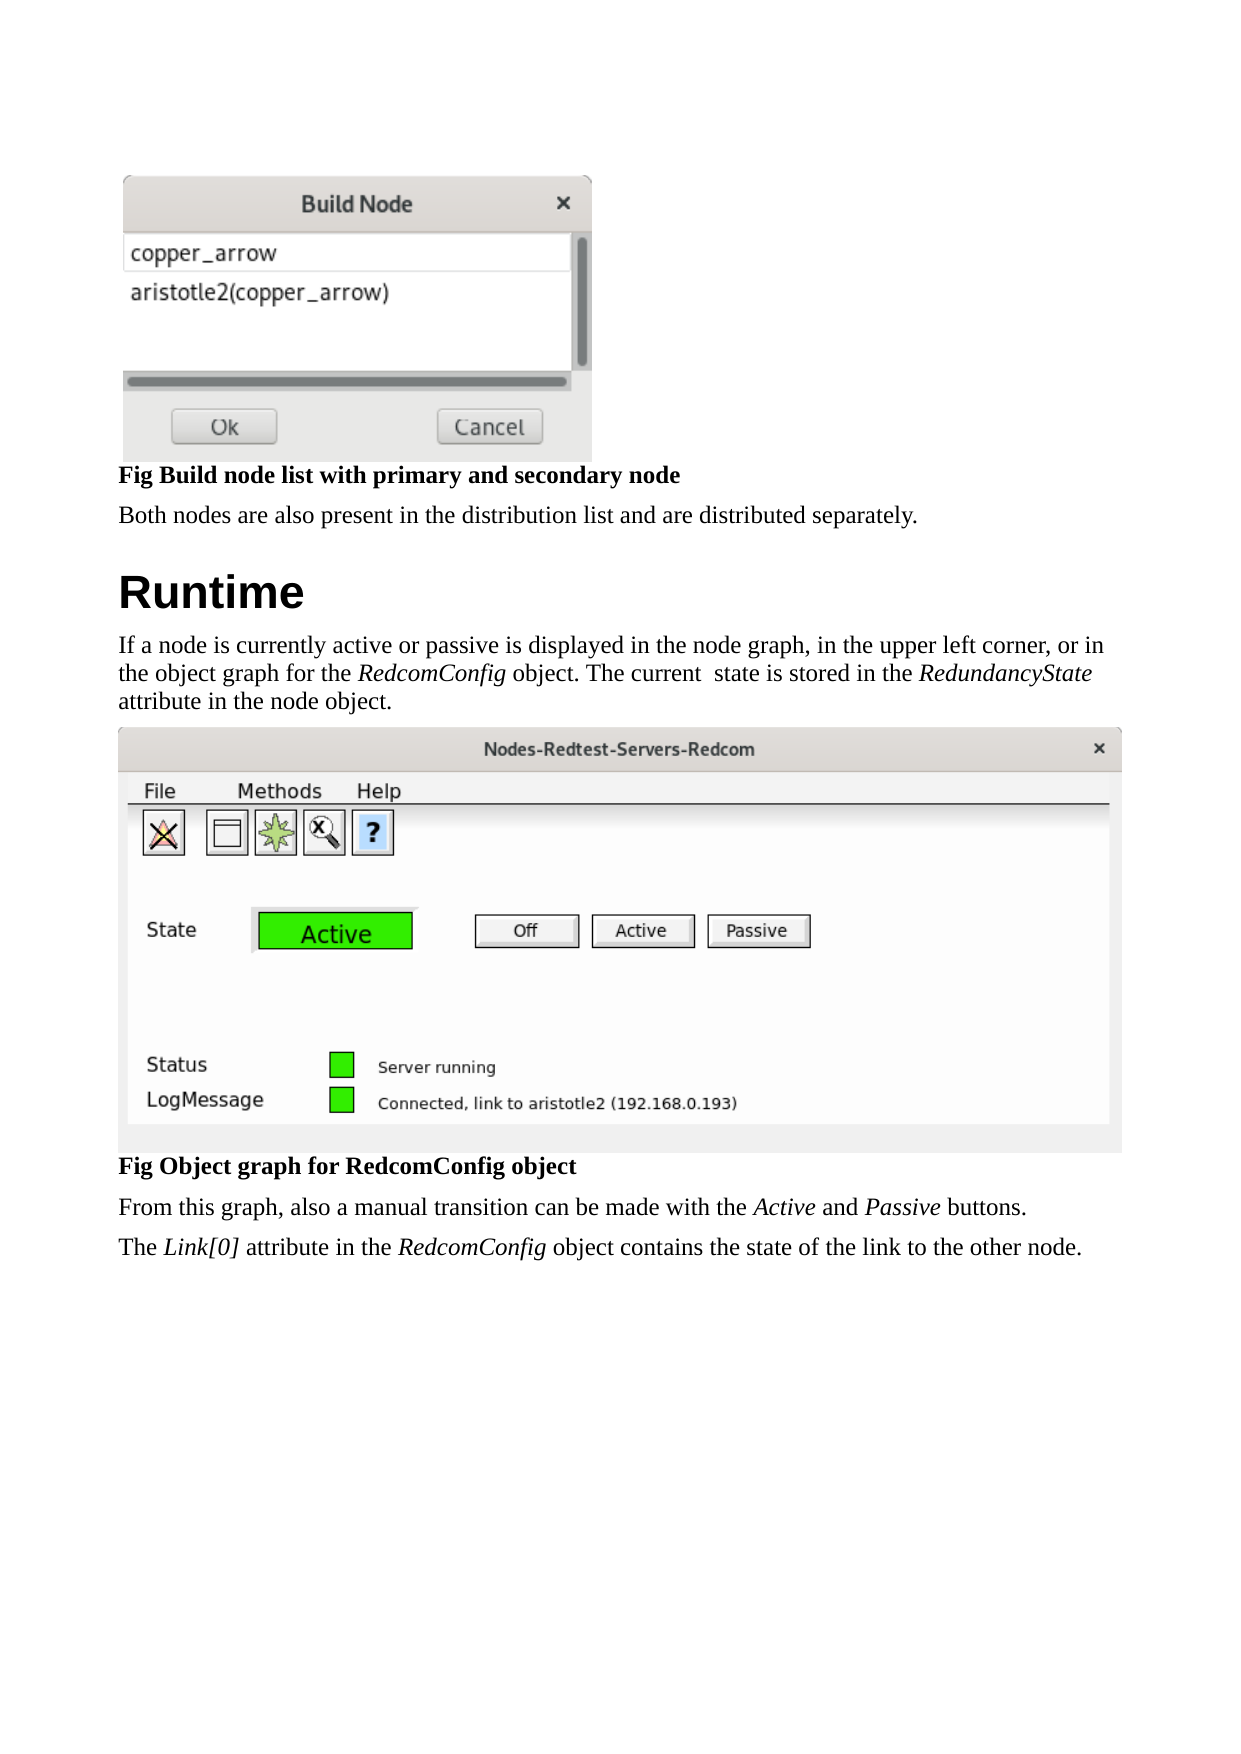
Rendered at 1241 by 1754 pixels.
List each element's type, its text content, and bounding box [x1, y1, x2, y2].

text Both nodes are also present in the distribution list and are distributed separately. [118, 501, 1122, 529]
picture [118, 727, 1122, 1153]
picture [123, 175, 592, 462]
text From this graph, also a manual transition can be made with the Active and Passive buttons. [118, 1193, 1122, 1220]
text Fig Build node list with primary and secondary node [118, 175, 1122, 489]
subtitle Runtime [118, 567, 1122, 619]
text Fig Object graph for RedcomConfig object [118, 1153, 1122, 1180]
text The Link[0] attribute in the RedcomConfig object contains the state of the link to the other node. [118, 1233, 1122, 1261]
text If a node is currently active or passive is displayed in the node graph, in the upper left corner, or in the object graph for the RedcomConfig object. The current state is stored in the RedundancyState attribute in the node object. [118, 631, 1122, 714]
